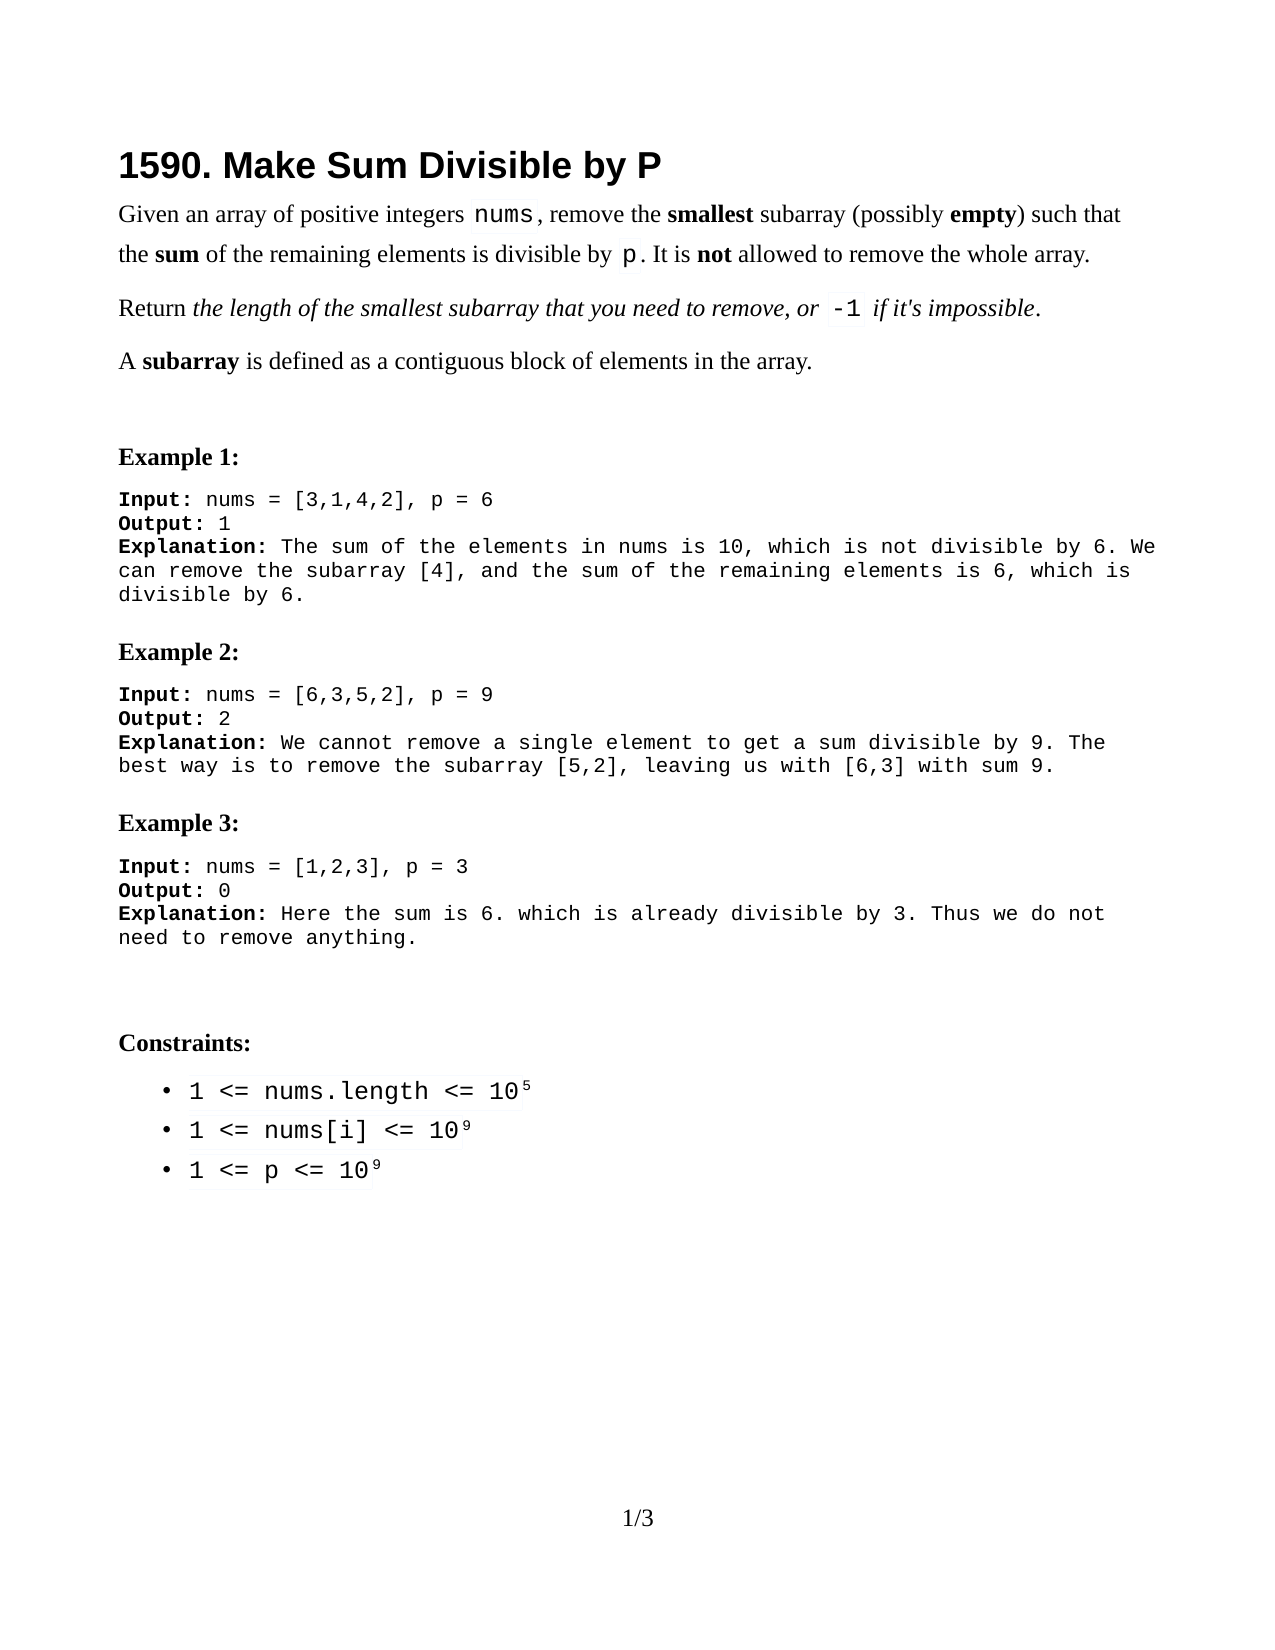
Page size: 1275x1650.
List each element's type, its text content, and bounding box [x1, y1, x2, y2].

text Input: nums = [3,1,4,2], p = 6 [118, 489, 1157, 513]
text Output: 1 [118, 513, 1157, 536]
text Explanation: Here the sum is 6. which is already divisible by 3. Thus we do not need to remove anything. [118, 903, 1157, 951]
text Example 3: [118, 808, 1157, 837]
text Explanation: We cannot remove a single element to get a sum divisible by 9. The best way is to remove the subarray [5,2], leaving us with [6,3] with sum 9. [118, 732, 1157, 779]
list 1 <= nums.length <= 105 [523, 1075, 1157, 1110]
list 1 <= nums[i] <= 109 [463, 1115, 1157, 1149]
list 1 <= nums.length <= 105 [162, 1075, 522, 1110]
list 1 <= nums[i] <= 109 [162, 1115, 462, 1149]
text A subarray is defined as a contiguous block of elements in the array. [118, 346, 1157, 375]
text Constraints: [118, 1028, 1157, 1057]
text Example 2: [118, 637, 1157, 666]
text Explanation: The sum of the elements in nums is 10, which is not divisible by 6. We can remove the subarray [4], and the sum of the remaining elements is 6, which is divisible by 6. [118, 536, 1157, 607]
subtitle 1590. Make Sum Divisible by P [118, 143, 1157, 186]
text if it's impossible. [865, 292, 1157, 327]
text Given an array of positive integers nums, remove the smallest subarray (possibly empty) such that the sum of the remaining elements is divisible by p. It is not allowed to remove the whole array. [118, 199, 1157, 273]
text Input: nums = [6,3,5,2], p = 9 [118, 684, 1157, 708]
text Output: 0 [118, 880, 1157, 903]
text Example 1: [118, 442, 1157, 470]
text Return the length of the smallest subarray that you need to remove, or [118, 292, 828, 327]
text Output: 2 [118, 708, 1157, 732]
text -1 [829, 293, 864, 326]
list 1 <= p <= 109 [162, 1154, 372, 1189]
list 1 <= p <= 109 [373, 1154, 1157, 1189]
text Input: nums = [1,2,3], p = 3 [118, 856, 1157, 880]
